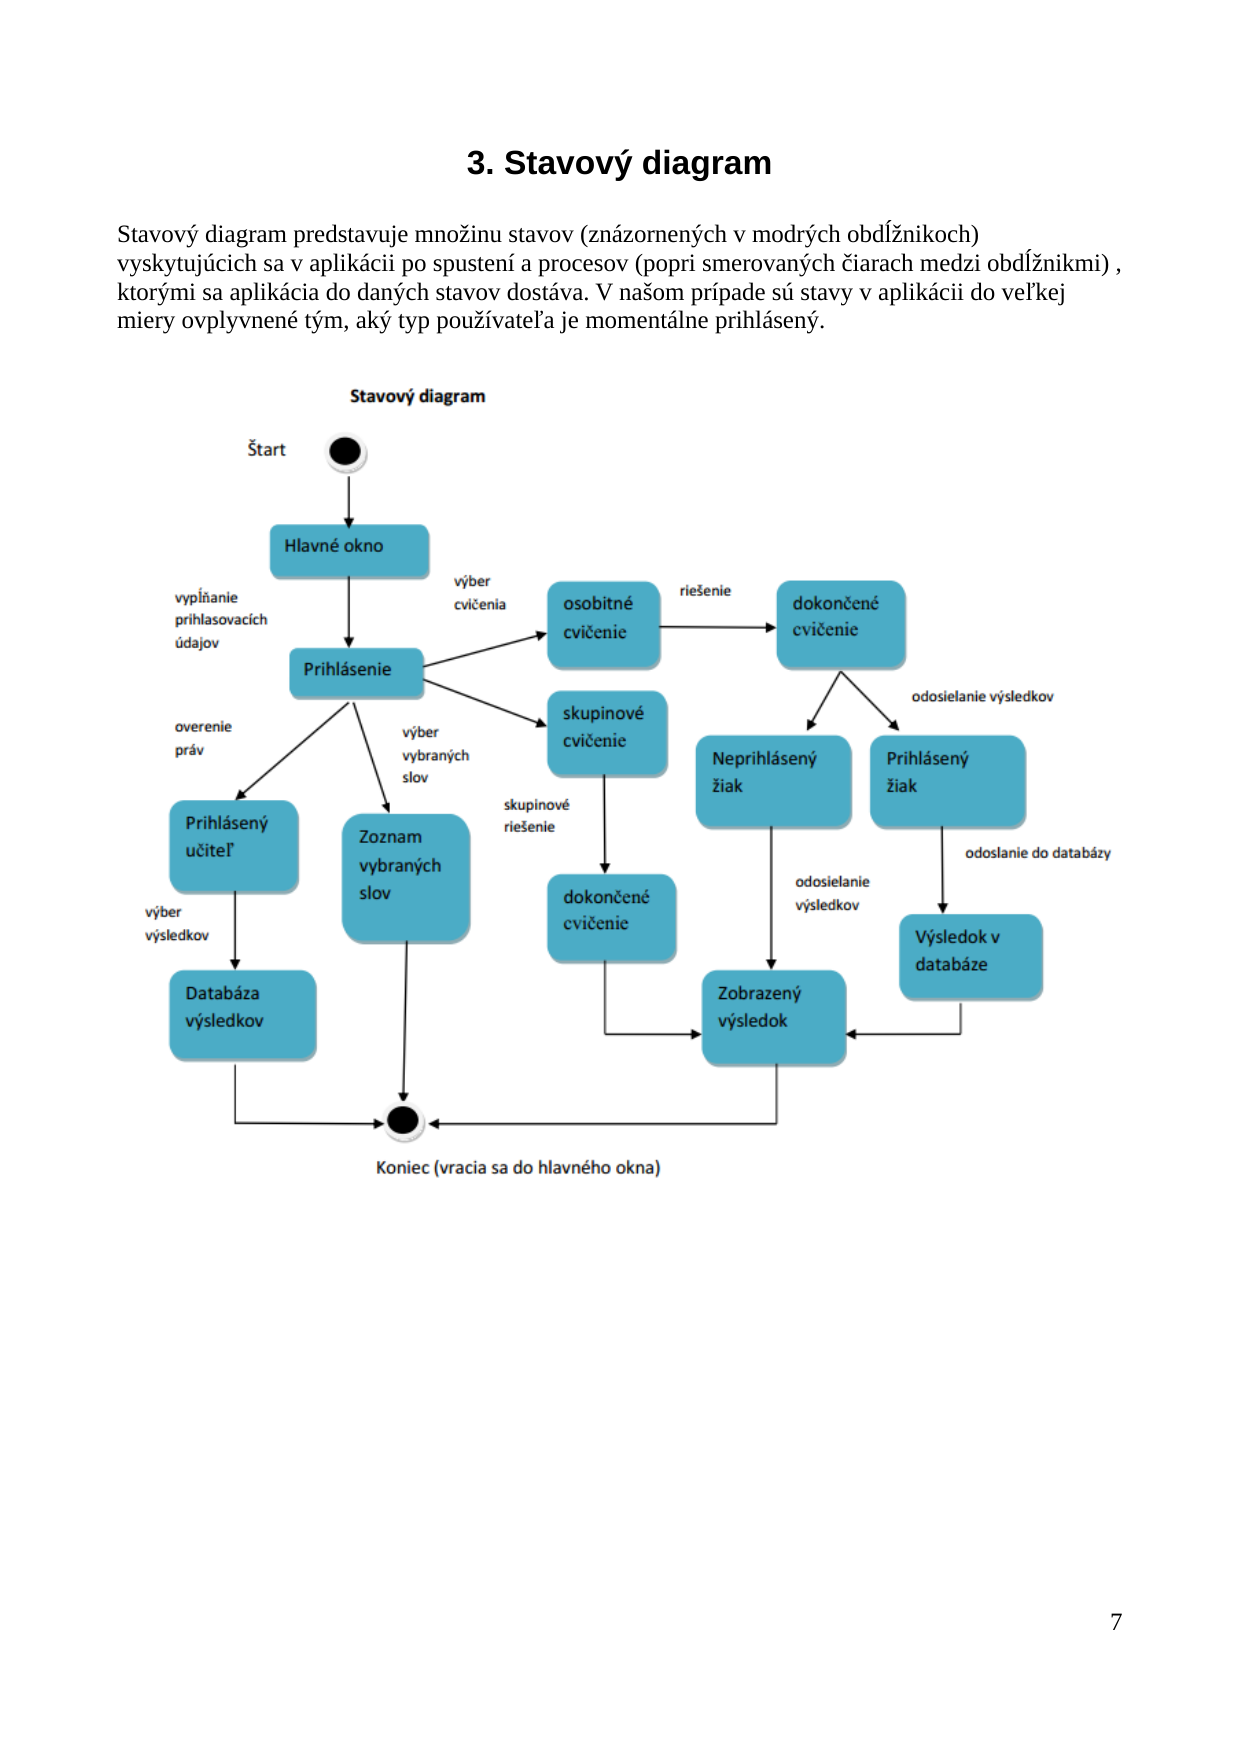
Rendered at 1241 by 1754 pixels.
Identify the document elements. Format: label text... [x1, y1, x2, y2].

text Stavový diagram predstavuje množinu stavov (znázornených v modrých obdĺžnikoch) vyskytujúcich sa v aplikácii po spustení a procesov (popri smerovaných čiarach medzi obdĺžnikmi) , ktorými sa aplikácia do daných stavov dostáva. V našom prípade sú stavy v aplikácii do veľkej miery ovplyvnené tým, aký typ používateľa je momentálne prihlásený. [117, 219, 1122, 334]
picture [118, 346, 1123, 1193]
subtitle 3. Stavový diagram [117, 143, 1122, 182]
